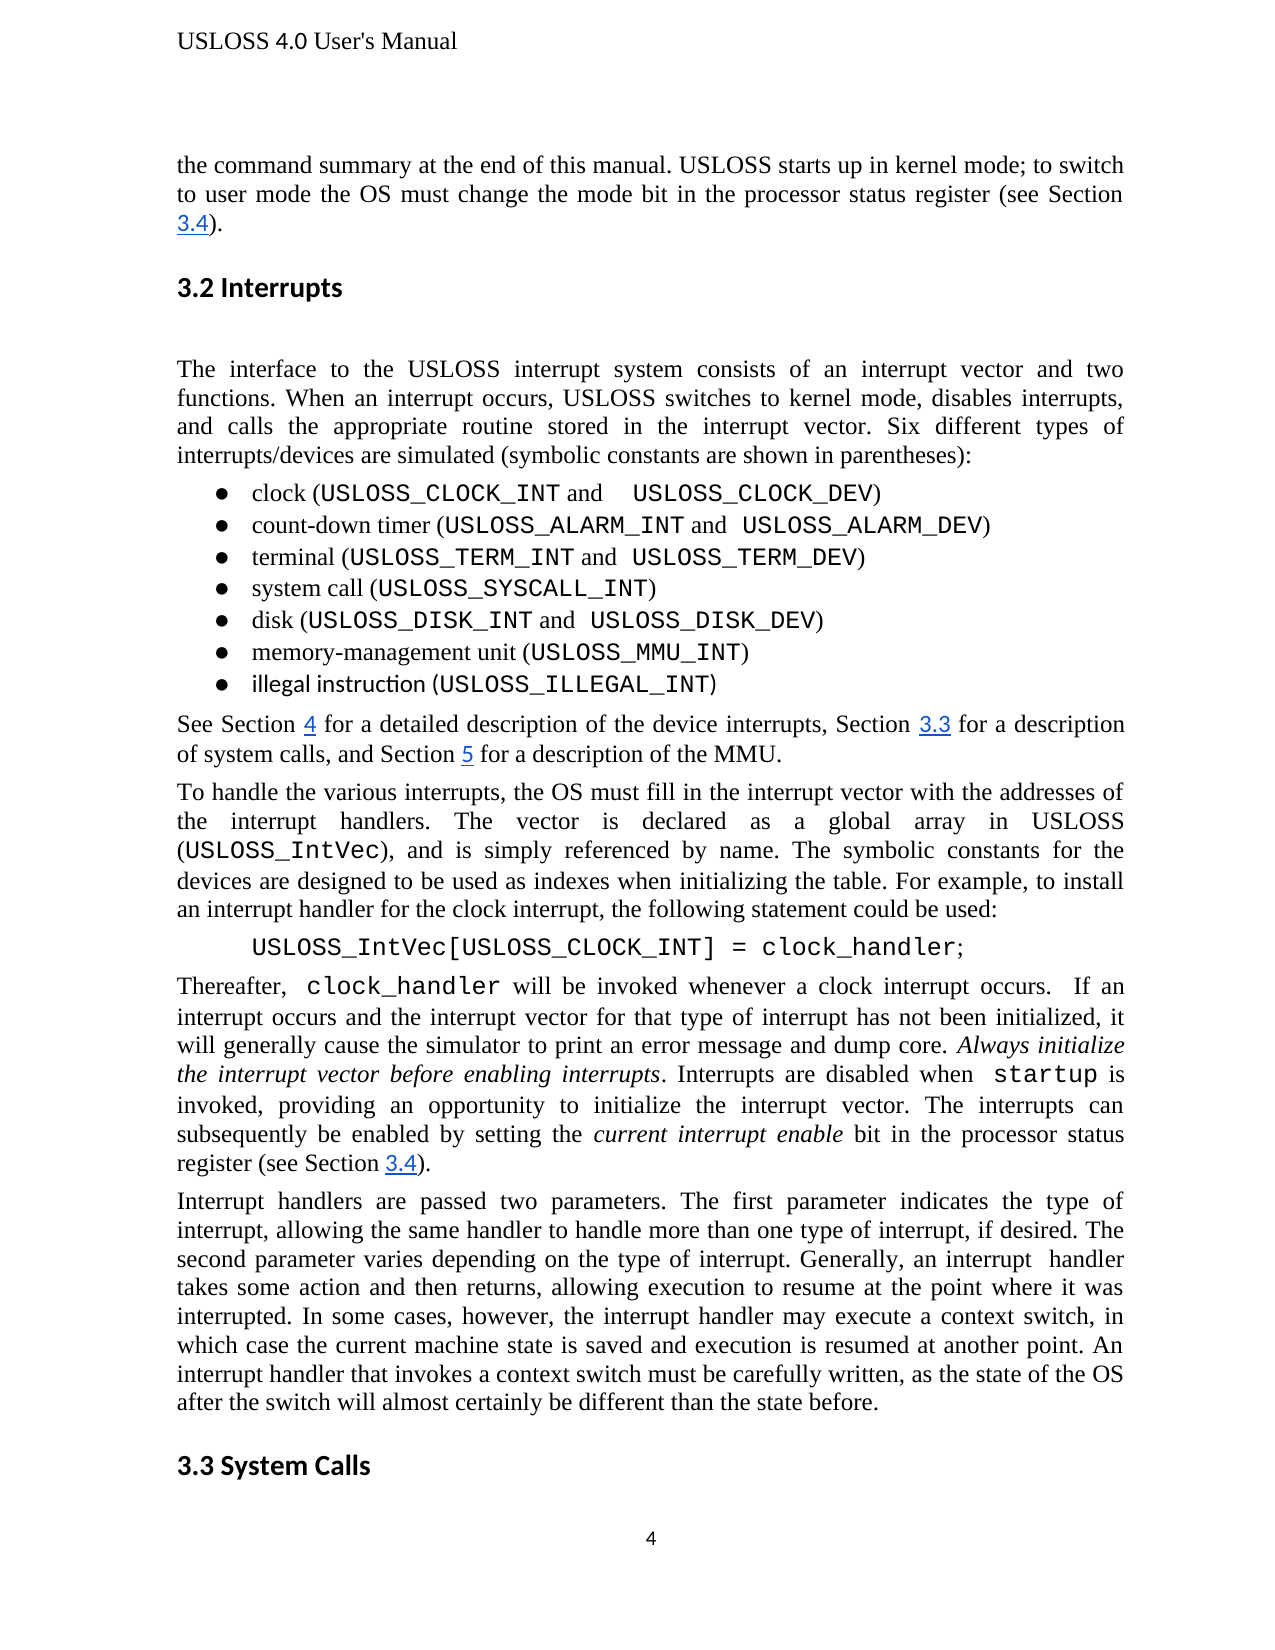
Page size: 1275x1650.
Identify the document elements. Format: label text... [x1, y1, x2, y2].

list count-down timer (USLOSS_ALARM_INT and USLOSS_ALARM_DEV) [214, 509, 1125, 541]
text See Section 4 for a detailed description of the device interrupts, Section 3.3 for a description of system calls, and Section 5 for a description of the MMU. [177, 708, 1125, 769]
list system call (USLOSS_SYSCALL_INT) [214, 573, 1125, 604]
list terminal (USLOSS_TERM_INT and USLOSS_TERM_DEV) [214, 541, 1125, 573]
text USLOSS_IntVec[USLOSS_CLOCK_INT] = clock_handler; [177, 932, 1125, 962]
subtitle 3.3 System Calls [177, 1447, 1125, 1483]
text The interface to the USLOSS interrupt system consists of an interrupt vector and two functions. When an interrupt occurs, USLOSS switches to kernel mode, disables interrupts, and calls the appropriate routine stored in the interrupt vector. Six different types of interrupts/devices are simulated (symbolic constants are shown in parentheses): [177, 354, 1125, 469]
text To handle the various interrupts, the OS must fill in the interrupt vector with the addresses of the interrupt handlers. The vector is declared as a global array in USLOSS (USLOSS_IntVec), and is simply referenced by name. The symbolic constants for the devices are designed to be used as indexes when initializing the table. For example, to install an interrupt handler for the clock interrupt, the following statement could be used: [177, 777, 1125, 923]
subtitle 3.2 Interrupts [177, 269, 1125, 305]
list disk (USLOSS_DISK_INT and USLOSS_DISK_DEV) [214, 604, 1125, 636]
text the command summary at the end of this manual. USLOSS starts up in kernel mode; to switch to user mode the OS must change the mode bit in the processor status register (see Section 3.4). [177, 150, 1125, 238]
list clock (USLOSS_CLOCK_INT and USLOSS_CLOCK_DEV) [214, 477, 1125, 509]
text Interrupt handlers are passed two parameters. The first parameter indicates the type of interrupt, allowing the same handler to handle more than one type of interrupt, if desired. The second parameter varies depending on the type of interrupt. Generally, an interrupt handler takes some action and then returns, allowing execution to resume at the point where it was interrupted. In some cases, however, the interrupt handler may execute a context switch, in which case the current machine state is saved and execution is resumed at another point. An interrupt handler that invokes a context switch must be carefully written, as the state of the OS after the switch will almost certainly be different than the state before. [177, 1186, 1125, 1416]
list memory-management unit (USLOSS_MMU_INT) [214, 636, 1125, 668]
list illegal instruction (USLOSS_ILLEGAL_INT) [214, 668, 1125, 700]
text Thereafter, clock_handler will be invoked whenever a clock interrupt occurs. If an interrupt occurs and the interrupt vector for that type of interrupt has not been initialized, it will generally cause the simulator to print an error message and dump core. Always initialize the interrupt vector before enabling interrupts. Interrupts are disabled when startup is invoked, providing an opportunity to initialize the interrupt vector. The interrupts can subsequently be enabled by setting the current interrupt enable bit in the processor status register (see Section 3.4). [177, 971, 1125, 1178]
